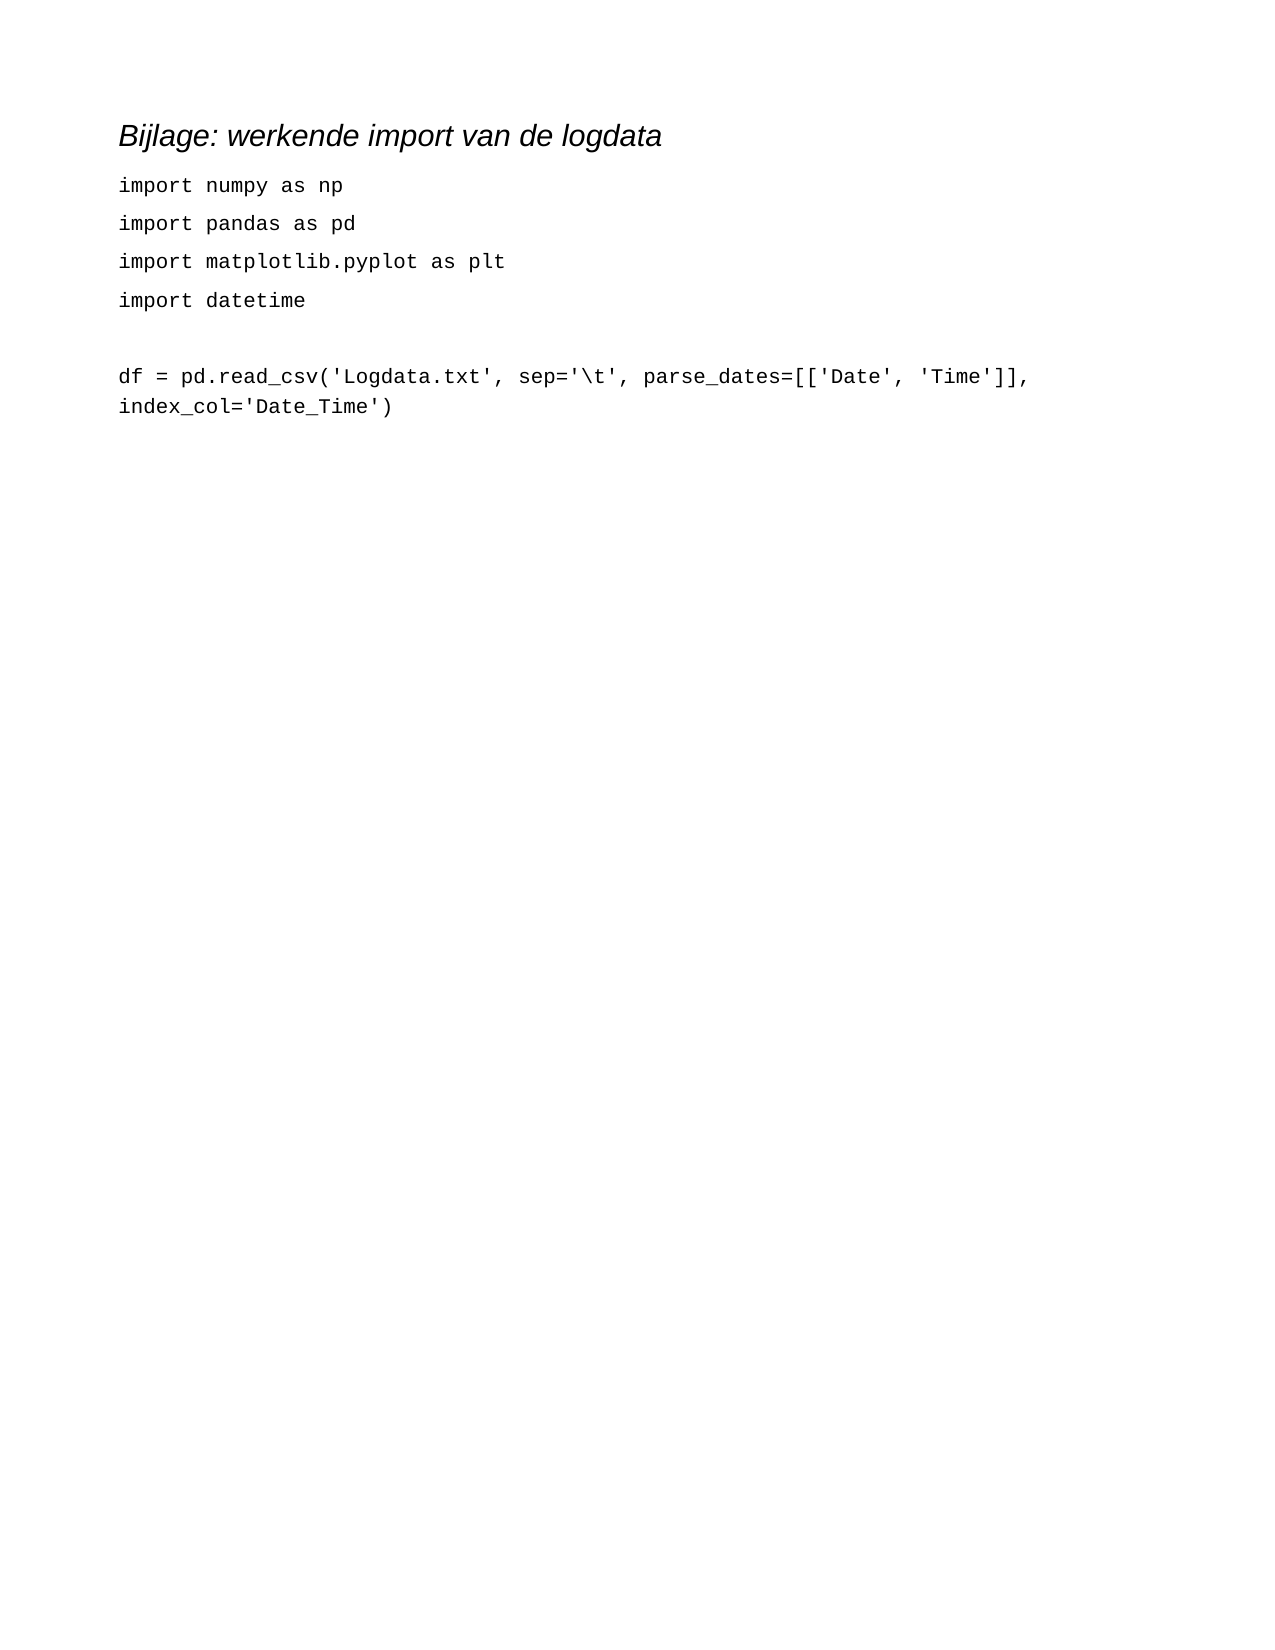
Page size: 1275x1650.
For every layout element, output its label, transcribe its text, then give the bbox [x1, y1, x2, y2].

subtitle Bijlage: werkende import van de logdata [118, 118, 1157, 153]
text import numpy as np [118, 175, 1157, 198]
text import datetime [118, 290, 1157, 313]
text import matplotlib.pyplot as plt [118, 251, 1157, 275]
text import pandas as pd [118, 213, 1157, 237]
text df = pd.read_csv('Logdata.txt', sep='\t', parse_dates=[['Date', 'Time']], index_col='Date_Time') [118, 366, 1157, 419]
